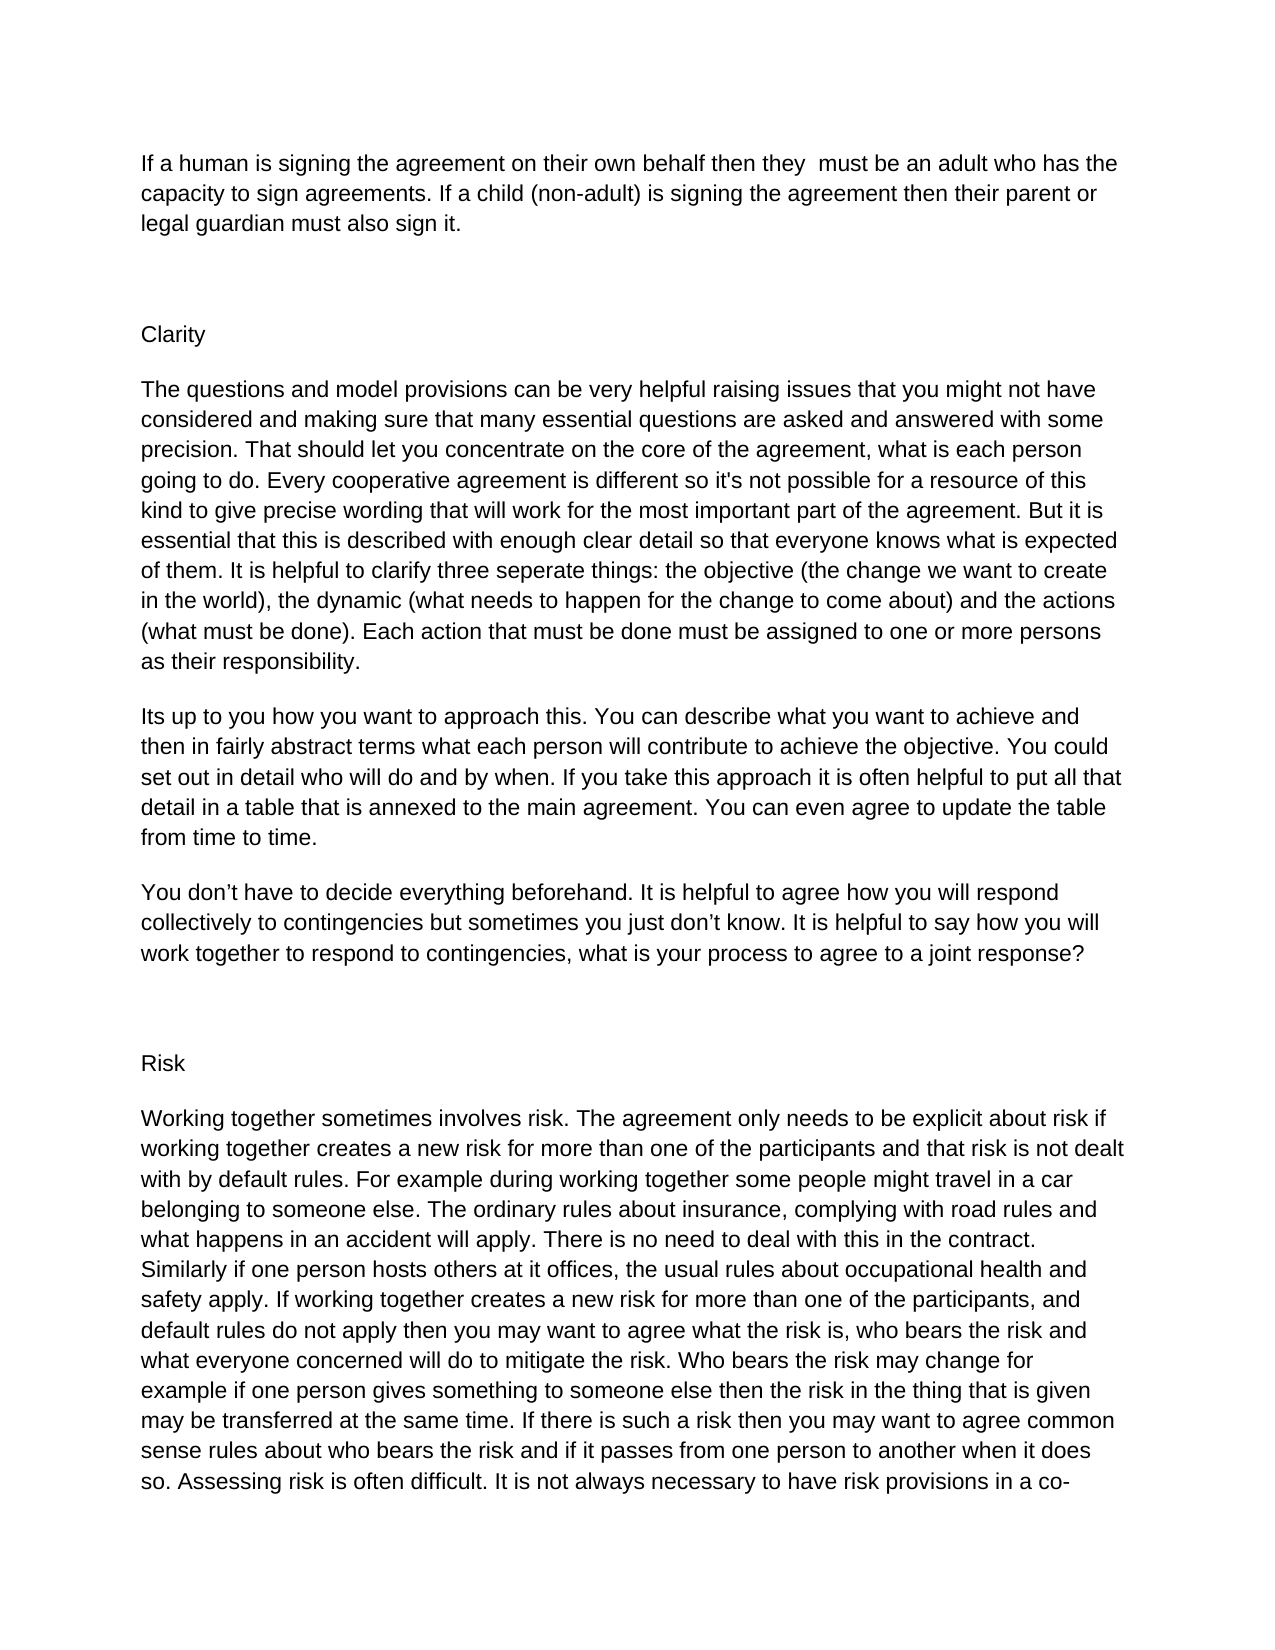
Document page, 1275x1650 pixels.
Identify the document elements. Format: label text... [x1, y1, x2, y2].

text Working together sometimes involves risk. The agreement only needs to be explicit about risk if working together creates a new risk for more than one of the participants and that risk is not dealt with by default rules. For example during working together some people might travel in a car belonging to someone else. The ordinary rules about insurance, complying with road rules and what happens in an accident will apply. There is no need to deal with this in the contract. Similarly if one person hosts others at it offices, the usual rules about occupational health and safety apply. If working together creates a new risk for more than one of the participants, and default rules do not apply then you may want to agree what the risk is, who bears the risk and what everyone concerned will do to mitigate the risk. Who bears the risk may change for example if one person gives something to someone else then the risk in the thing that is given may be transferred at the same time. If there is such a risk then you may want to agree common sense rules about who bears the risk and if it passes from one person to another when it does so. Assessing risk is often difficult. It is not always necessary to have risk provisions in a co- [141, 1105, 1125, 1494]
text The questions and model provisions can be very helpful raising issues that you might not have considered and making sure that many essential questions are asked and answered with some precision. That should let you concentrate on the core of the agreement, what is each person going to do. Every cooperative agreement is different so it's not possible for a resource of this kind to give precise wording that will work for the most important part of the agreement. But it is essential that this is described with enough clear detail so that everyone knows what is expected of them. It is helpful to clarify three seperate things: the objective (the change we want to create in the world), the dynamic (what needs to happen for the change to come about) and the actions (what must be done). Each action that must be done must be assigned to one or more persons as their responsibility. [141, 376, 1125, 674]
text If a human is signing the agreement on their own behalf then they must be an adult who has the capacity to sign agreements. If a child (non-adult) is signing the agreement then their parent or legal guardian must also sign it. [141, 150, 1125, 237]
text Its up to you how you want to approach this. You can describe what you want to achieve and then in fairly abstract terms what each person will contribute to achieve the objective. You could set out in detail who will do and by when. If you take this approach it is often helpful to put all that detail in a table that is annexed to the main agreement. You can even agree to update the table from time to time. [141, 703, 1125, 850]
text You don’t have to decide everything beforehand. It is helpful to agree how you will respond collectively to contingencies but sometimes you just don’t know. It is helpful to say how you will work together to respond to contingencies, what is your process to agree to a joint response? [141, 879, 1125, 966]
text Risk [141, 1050, 1125, 1076]
text Clarity [141, 321, 1125, 347]
